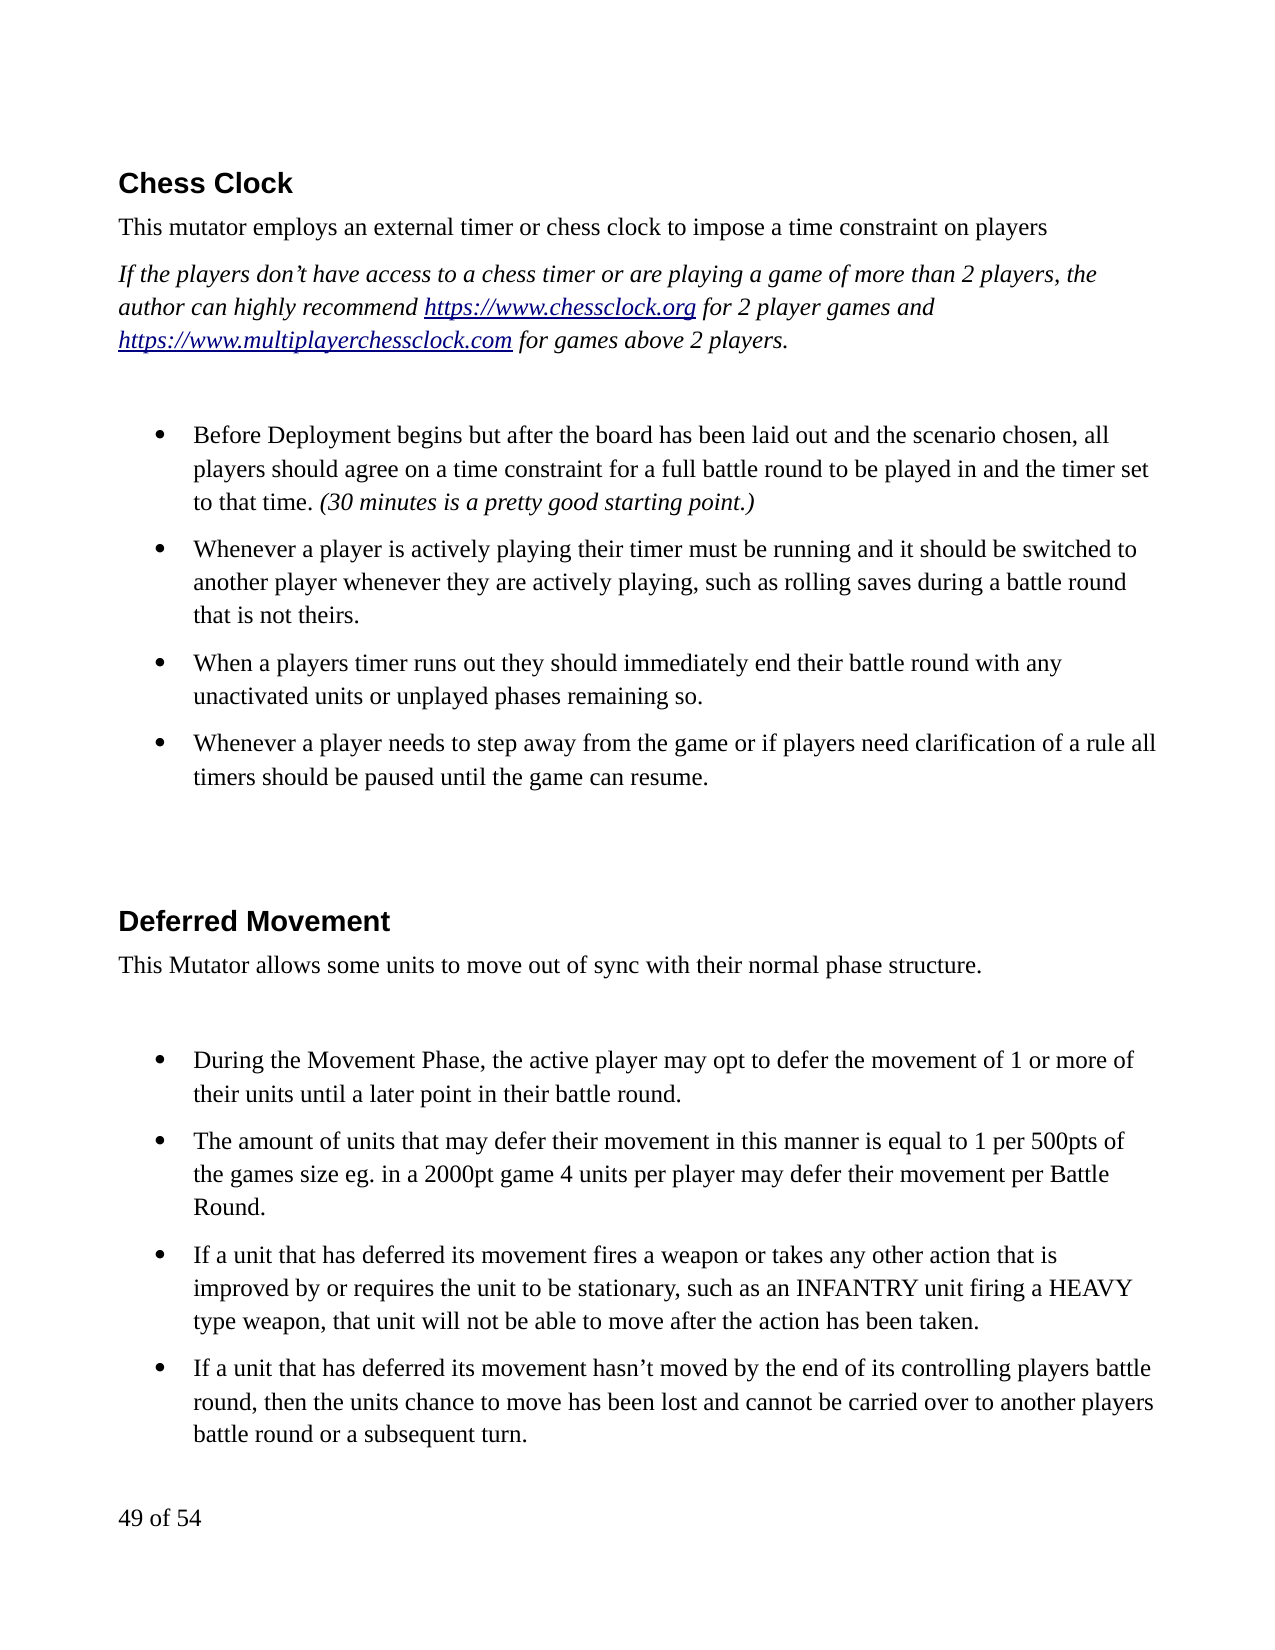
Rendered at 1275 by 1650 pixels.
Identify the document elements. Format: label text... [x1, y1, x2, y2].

list The amount of units that may defer their movement in this manner is equal to 1 per 500pts of the games size eg. in a 2000pt game 4 units per player may defer their movement per Battle Round. [156, 1126, 1157, 1221]
text This mutator employs an external timer or chess clock to impose a time constraint on players [118, 212, 1157, 241]
list Before Deployment begins but after the board has been laid out and the scenario chosen, all players should agree on a time constraint for a full battle round to be played in and the timer set to that time. (30 minutes is a pretty good starting point.) [156, 421, 1157, 515]
list If a unit that has deferred its movement hasn’t moved by the end of its controlling players battle round, then the units chance to move has been lost and cannot be carried over to another players battle round or a subsequent turn. [156, 1353, 1157, 1448]
text This Mutator allows some units to move out of sync with their normal phase structure. [118, 950, 1157, 979]
list If a unit that has deferred its movement fires a weapon or takes any other action that is improved by or requires the unit to be stationary, such as an INFANTRY unit firing a HEAVY type weapon, that unit will not be able to move after the action has been taken. [156, 1240, 1157, 1335]
text If the players don’t have access to a chess timer or are playing a game of more than 2 players, the author can highly recommend https://www.chessclock.org for 2 player games and https://www.multiplayerchessclock.com for games above 2 players. [118, 259, 1157, 354]
list During the Movement Phase, the active player may opt to defer the movement of 1 or more of their units until a later point in their battle round. [156, 1046, 1157, 1107]
list Whenever a player needs to step away from the game or if players need clarification of a rule all timers should be paused until the game can resume. [156, 728, 1157, 790]
subtitle Chess Clock [118, 166, 1157, 199]
list Whenever a player is actively playing their timer must be running and it should be switched to another player whenever they are actively playing, such as rolling saves during a battle round that is not theirs. [156, 534, 1157, 629]
list When a players timer runs out they should immediately end their battle round with any unactivated units or unplayed phases remaining so. [156, 648, 1157, 710]
subtitle Deferred Movement [118, 904, 1157, 938]
